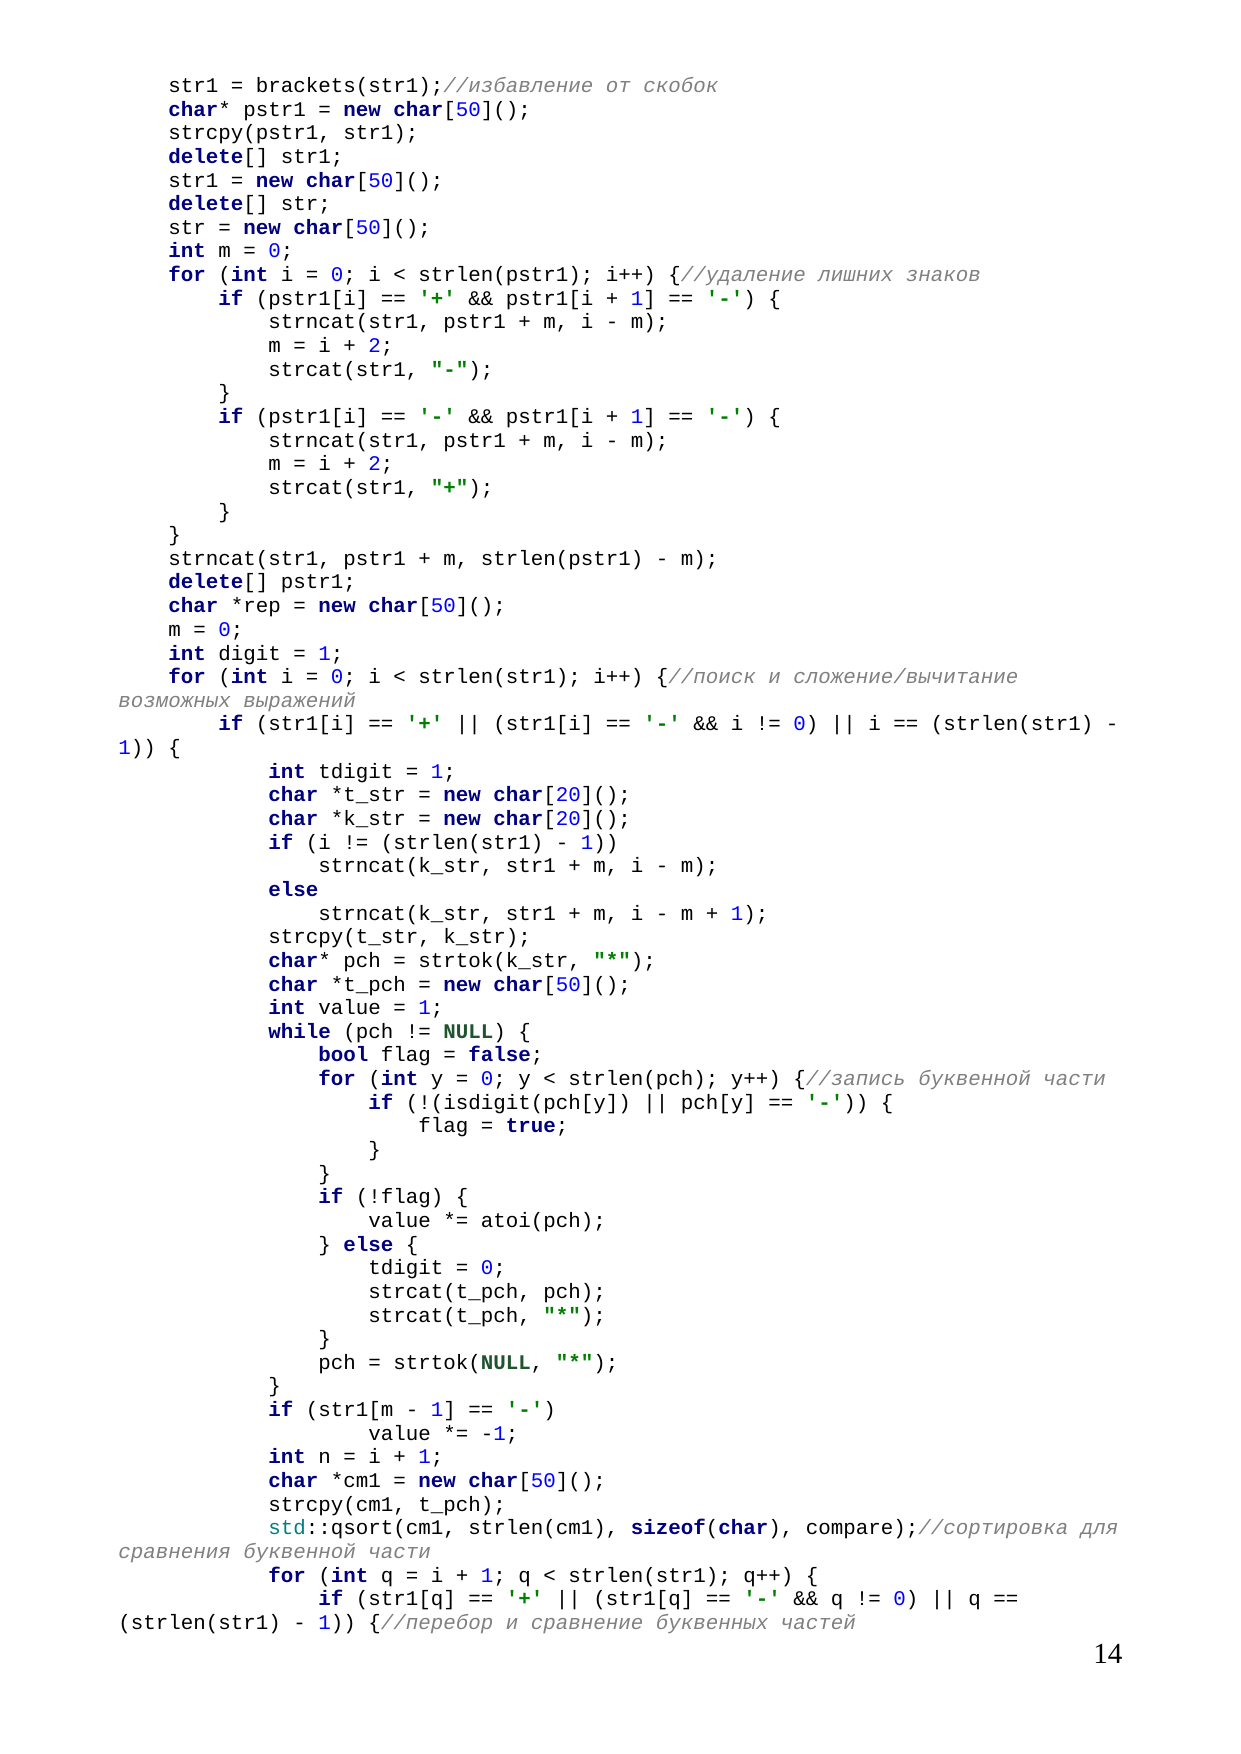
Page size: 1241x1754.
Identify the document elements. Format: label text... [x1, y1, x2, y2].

text str1 = brackets(str1);//избавление от скобок char* pstr1 = new char[50](); strcpy(pstr1, str1); delete[] str1; str1 = new char[50](); delete[] str; str = new char[50](); int m = 0; for (int i = 0; i < strlen(pstr1); i++) {//удаление лишних знаков if (pstr1[i] == '+' && pstr1[i + 1] == '-') { strncat(str1, pstr1 + m, i - m); m = i + 2; strcat(str1, "-"); } if (pstr1[i] == '-' && pstr1[i + 1] == '-') { strncat(str1, pstr1 + m, i - m); m = i + 2; strcat(str1, "+"); } } strncat(str1, pstr1 + m, strlen(pstr1) - m); delete[] pstr1; char *rep = new char[50](); m = 0; int digit = 1; for (int i = 0; i < strlen(str1); i++) {//поиск и сложение/вычитание возможных выражений if (str1[i] == '+' || (str1[i] == '-' && i != 0) || i == (strlen(str1) - 1)) { int tdigit = 1; char *t_str = new char[20](); char *k_str = new char[20](); if (i != (strlen(str1) - 1)) strncat(k_str, str1 + m, i - m); else strncat(k_str, str1 + m, i - m + 1); strcpy(t_str, k_str); char* pch = strtok(k_str, "*"); char *t_pch = new char[50](); int value = 1; while (pch != NULL) { bool flag = false; for (int y = 0; y < strlen(pch); y++) {//запись буквенной части if (!(isdigit(pch[y]) || pch[y] == '-')) { flag = true; } } if (!flag) { value *= atoi(pch); } else { tdigit = 0; strcat(t_pch, pch); strcat(t_pch, "*"); } pch = strtok(NULL, "*"); } if (str1[m - 1] == '-') value *= -1; int n = i + 1; char *cm1 = new char[50](); strcpy(cm1, t_pch); std::qsort(cm1, strlen(cm1), sizeof(char), compare);//сортировка для сравнения буквенной части for (int q = i + 1; q < strlen(str1); q++) { if (str1[q] == '+' || (str1[q] == '-' && q != 0) || q == (strlen(str1) - 1)) {//перебор и сравнение буквенных частей [118, 75, 1122, 1636]
